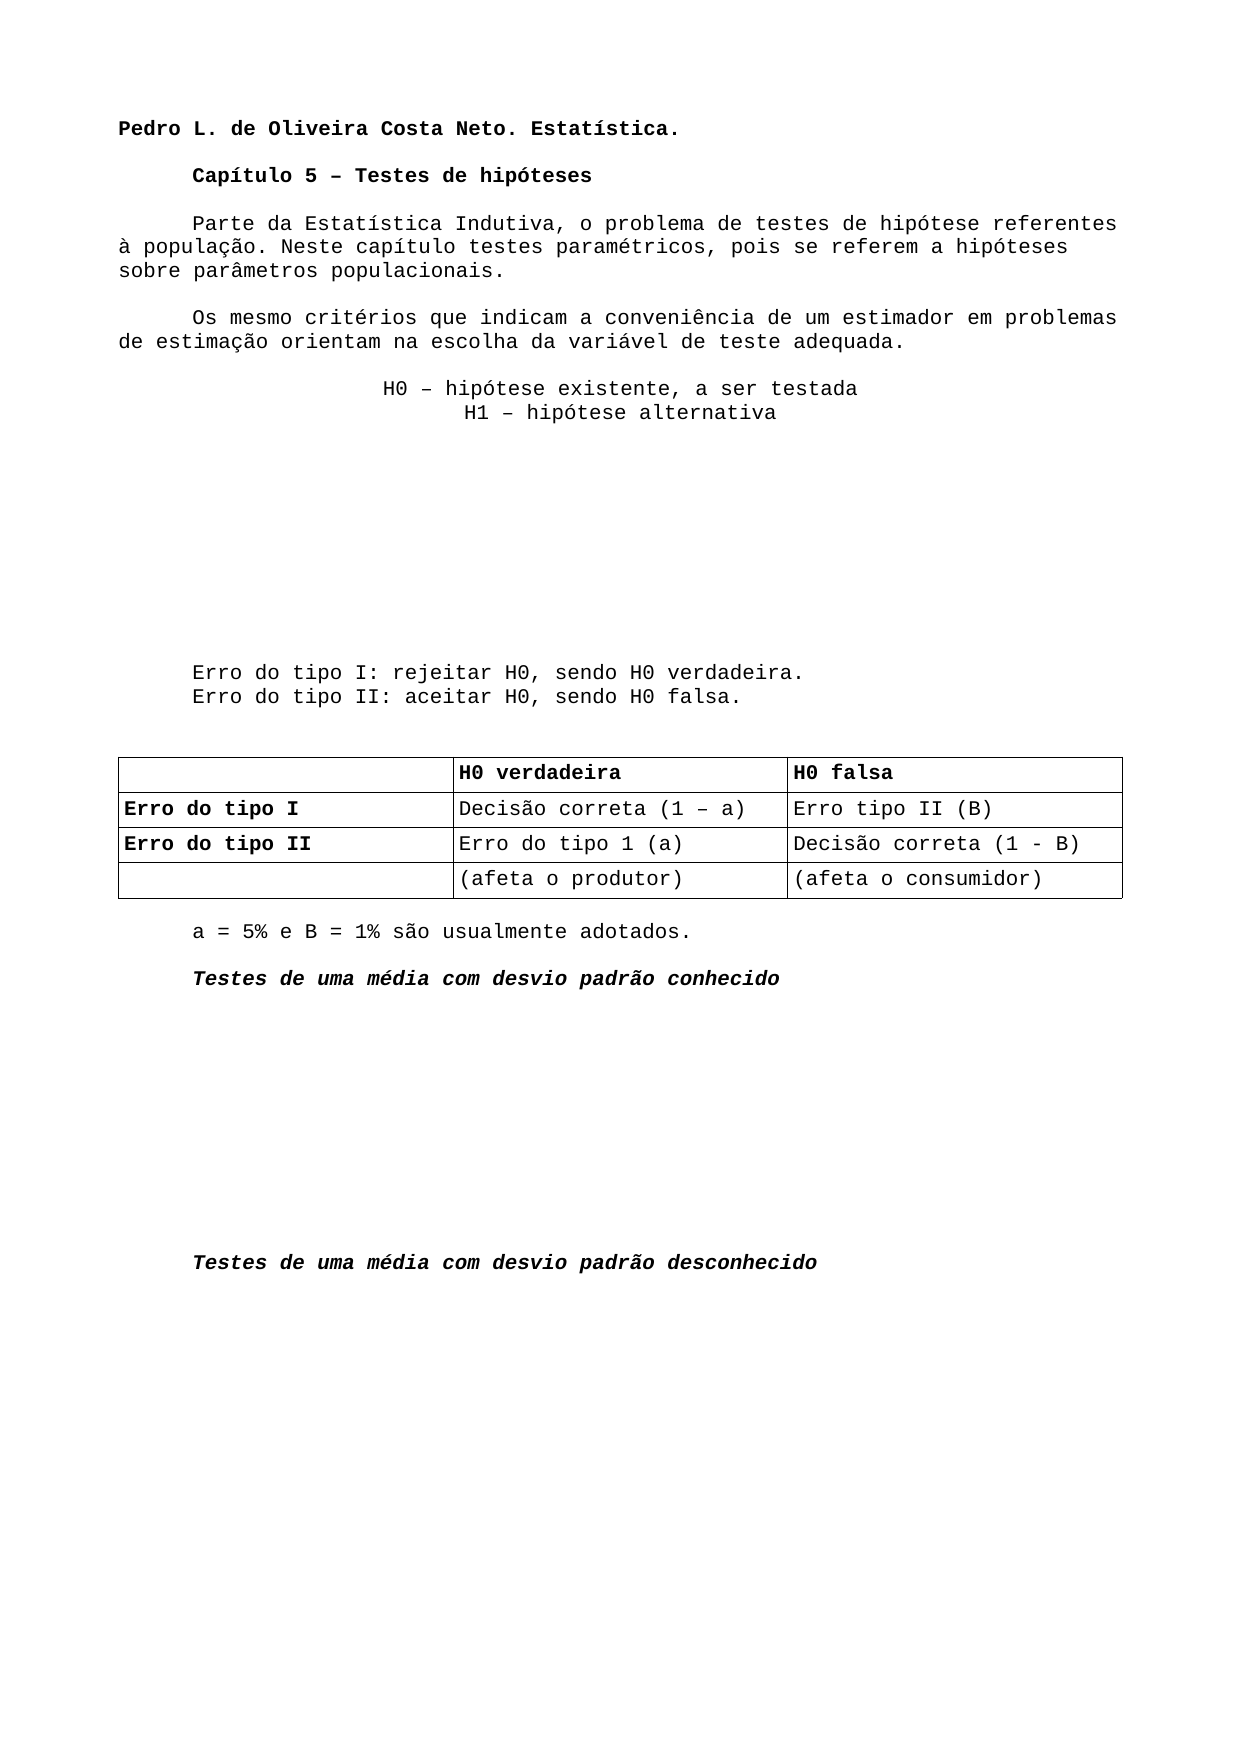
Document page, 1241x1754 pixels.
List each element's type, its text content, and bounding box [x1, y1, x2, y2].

table_header [119, 758, 453, 792]
table_cell Erro do tipo II [119, 828, 453, 862]
text Parte da Estatística Indutiva, o problema de testes de hipótese referentes à população. Neste capítulo testes paramétricos, pois se referem a hipóteses sobre parâmetros populacionais. [118, 213, 1122, 284]
table_cell Decisão correta (1 - B) [788, 828, 1122, 862]
text Testes de uma média com desvio padrão desconhecido [118, 1252, 1122, 1276]
table_cell (afeta o produtor) [454, 863, 787, 897]
text Erro do tipo II: aceitar H0, sendo H0 falsa. [118, 686, 1122, 709]
text Erro do tipo I: rejeitar H0, sendo H0 verdadeira. [118, 662, 1122, 686]
table_cell [119, 863, 453, 897]
table_cell Erro do tipo I [119, 793, 453, 827]
table_cell (afeta o consumidor) [788, 863, 1122, 897]
table_cell Erro do tipo 1 (a) [454, 828, 787, 862]
text Pedro L. de Oliveira Costa Neto. Estatística. [118, 118, 1122, 142]
text H0 – hipótese existente, a ser testada [118, 378, 1122, 402]
text Testes de uma média com desvio padrão conhecido [118, 968, 1122, 992]
text Capítulo 5 – Testes de hipóteses [118, 165, 1122, 189]
text H1 – hipótese alternativa [118, 402, 1122, 426]
table_header H0 verdadeira [454, 758, 787, 792]
text a = 5% e B = 1% são usualmente adotados. [118, 921, 1122, 945]
table_header H0 falsa [788, 758, 1122, 792]
text Os mesmo critérios que indicam a conveniência de um estimador em problemas de estimação orientam na escolha da variável de teste adequada. [118, 307, 1122, 354]
table_cell Decisão correta (1 – a) [454, 793, 787, 827]
table_cell Erro tipo II (B) [788, 793, 1122, 827]
